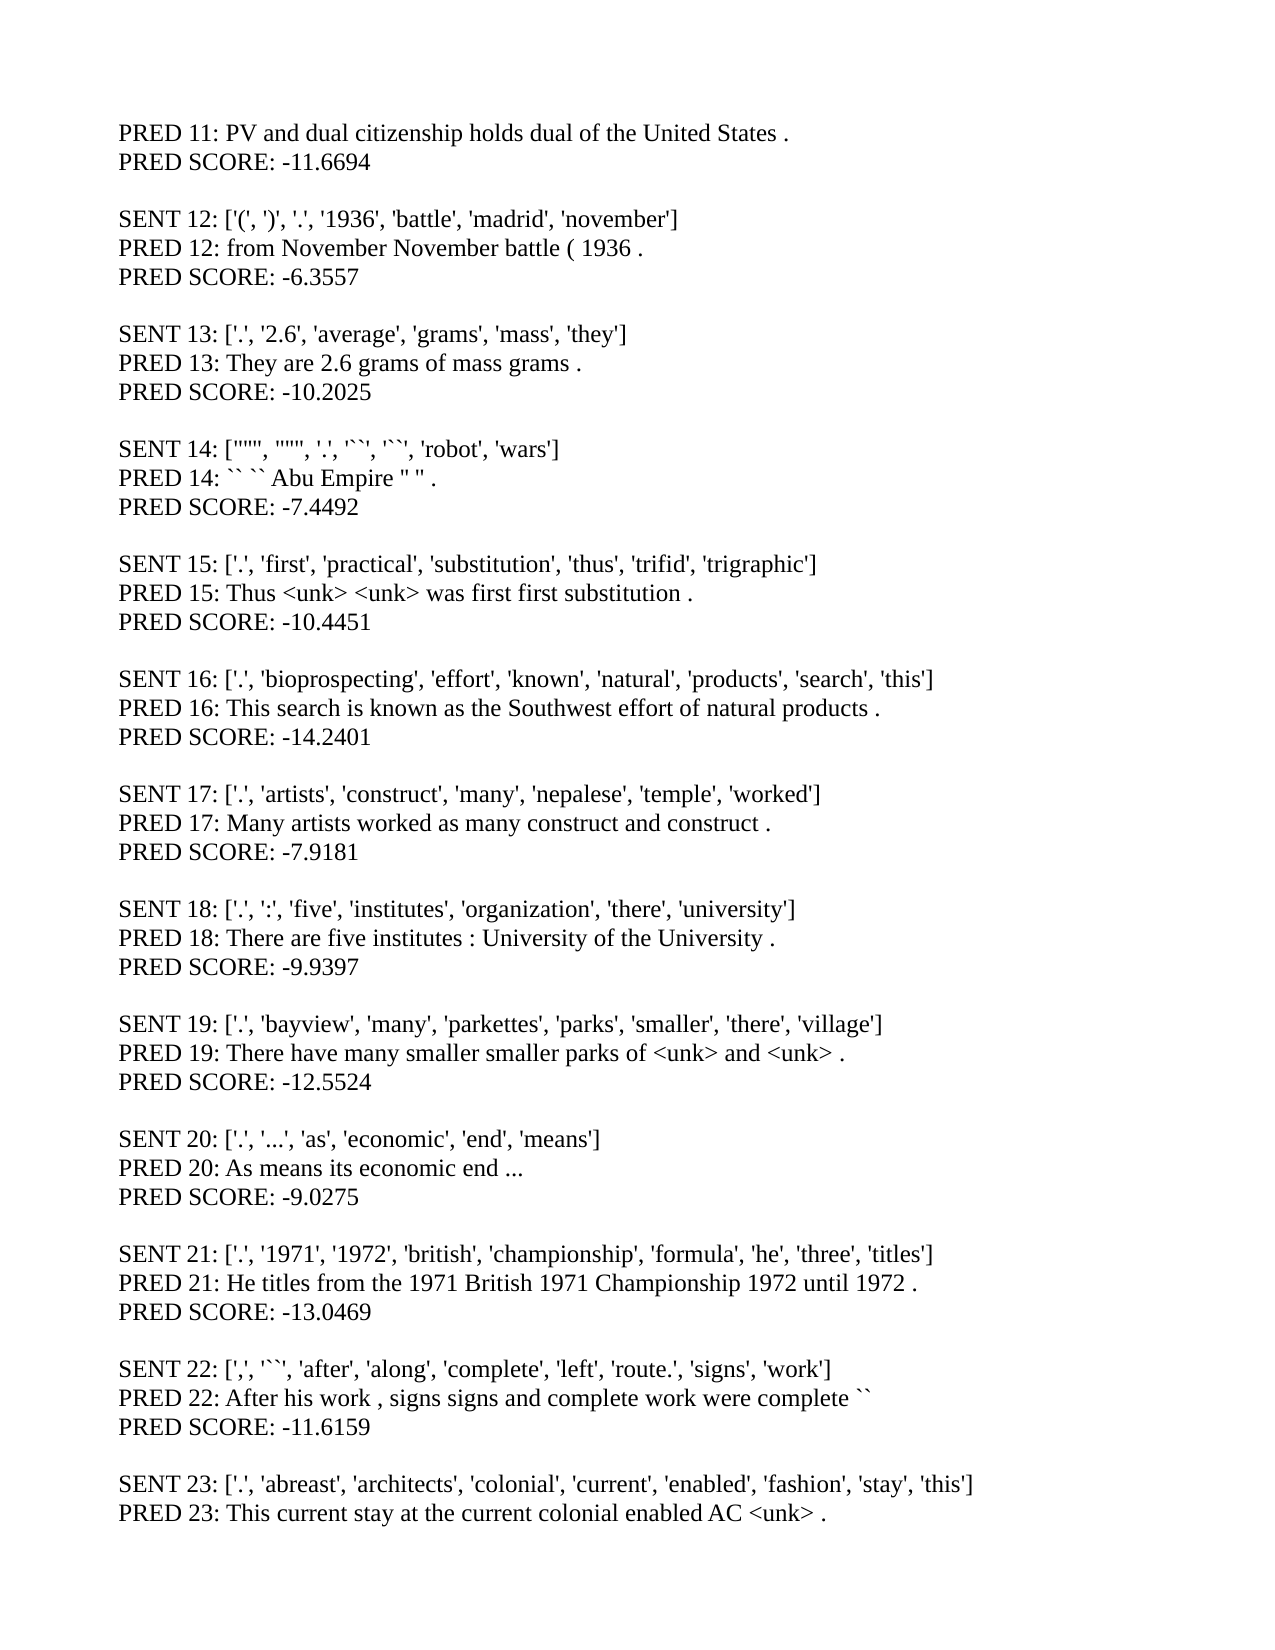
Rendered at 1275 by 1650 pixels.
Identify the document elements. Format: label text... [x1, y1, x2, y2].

text PRED SCORE: -9.0275 [118, 1182, 1157, 1211]
text PRED 21: He titles from the 1971 British 1971 Championship 1972 until 1972 . [118, 1268, 1157, 1297]
text PRED 11: PV and dual citizenship holds dual of the United States . [118, 118, 1157, 147]
text SENT 21: ['.', '1971', '1972', 'british', 'championship', 'formula', 'he', 'three', 'titles'] [118, 1239, 1157, 1268]
text PRED 16: This search is known as the Southwest effort of natural products . [118, 693, 1157, 722]
text PRED 23: This current stay at the current colonial enabled AC <unk> . [118, 1498, 1157, 1527]
text SENT 22: [',', '``', 'after', 'along', 'complete', 'left', 'route.', 'signs', 'work'] [118, 1354, 1157, 1383]
text PRED SCORE: -10.4451 [118, 607, 1157, 636]
text PRED 15: Thus <unk> <unk> was first first substitution . [118, 578, 1157, 607]
text SENT 23: ['.', 'abreast', 'architects', 'colonial', 'current', 'enabled', 'fashion', 'stay', 'this'] [118, 1469, 1157, 1498]
text SENT 20: ['.', '...', 'as', 'economic', 'end', 'means'] [118, 1124, 1157, 1153]
text SENT 14: ["''", "''", '.', '``', '``', 'robot', 'wars'] [118, 434, 1157, 463]
text SENT 17: ['.', 'artists', 'construct', 'many', 'nepalese', 'temple', 'worked'] [118, 779, 1157, 808]
text SENT 16: ['.', 'bioprospecting', 'effort', 'known', 'natural', 'products', 'search', 'this'] [118, 664, 1157, 693]
text SENT 13: ['.', '2.6', 'average', 'grams', 'mass', 'they'] [118, 319, 1157, 348]
text PRED 13: They are 2.6 grams of mass grams . [118, 348, 1157, 377]
text SENT 18: ['.', ':', 'five', 'institutes', 'organization', 'there', 'university'] [118, 894, 1157, 923]
text SENT 19: ['.', 'bayview', 'many', 'parkettes', 'parks', 'smaller', 'there', 'village'] [118, 1009, 1157, 1038]
text PRED SCORE: -10.2025 [118, 377, 1157, 406]
text PRED SCORE: -11.6159 [118, 1412, 1157, 1441]
text PRED 19: There have many smaller smaller parks of <unk> and <unk> . [118, 1038, 1157, 1067]
text PRED SCORE: -6.3557 [118, 262, 1157, 291]
text PRED 20: As means its economic end ... [118, 1153, 1157, 1182]
text PRED SCORE: -13.0469 [118, 1297, 1157, 1326]
text PRED SCORE: -9.9397 [118, 952, 1157, 981]
text PRED 12: from November November battle ( 1936 . [118, 233, 1157, 262]
text PRED 22: After his work , signs signs and complete work were complete `` [118, 1383, 1157, 1412]
text SENT 12: ['(', ')', '.', '1936', 'battle', 'madrid', 'november'] [118, 204, 1157, 233]
text PRED 14: `` `` Abu Empire '' '' . [118, 463, 1157, 492]
text PRED SCORE: -12.5524 [118, 1067, 1157, 1096]
text SENT 15: ['.', 'first', 'practical', 'substitution', 'thus', 'trifid', 'trigraphic'] [118, 549, 1157, 578]
text PRED SCORE: -14.2401 [118, 722, 1157, 751]
text PRED 18: There are five institutes : University of the University . [118, 923, 1157, 952]
text PRED SCORE: -11.6694 [118, 147, 1157, 176]
text PRED 17: Many artists worked as many construct and construct . [118, 808, 1157, 837]
text PRED SCORE: -7.4492 [118, 492, 1157, 521]
text PRED SCORE: -7.9181 [118, 837, 1157, 866]
